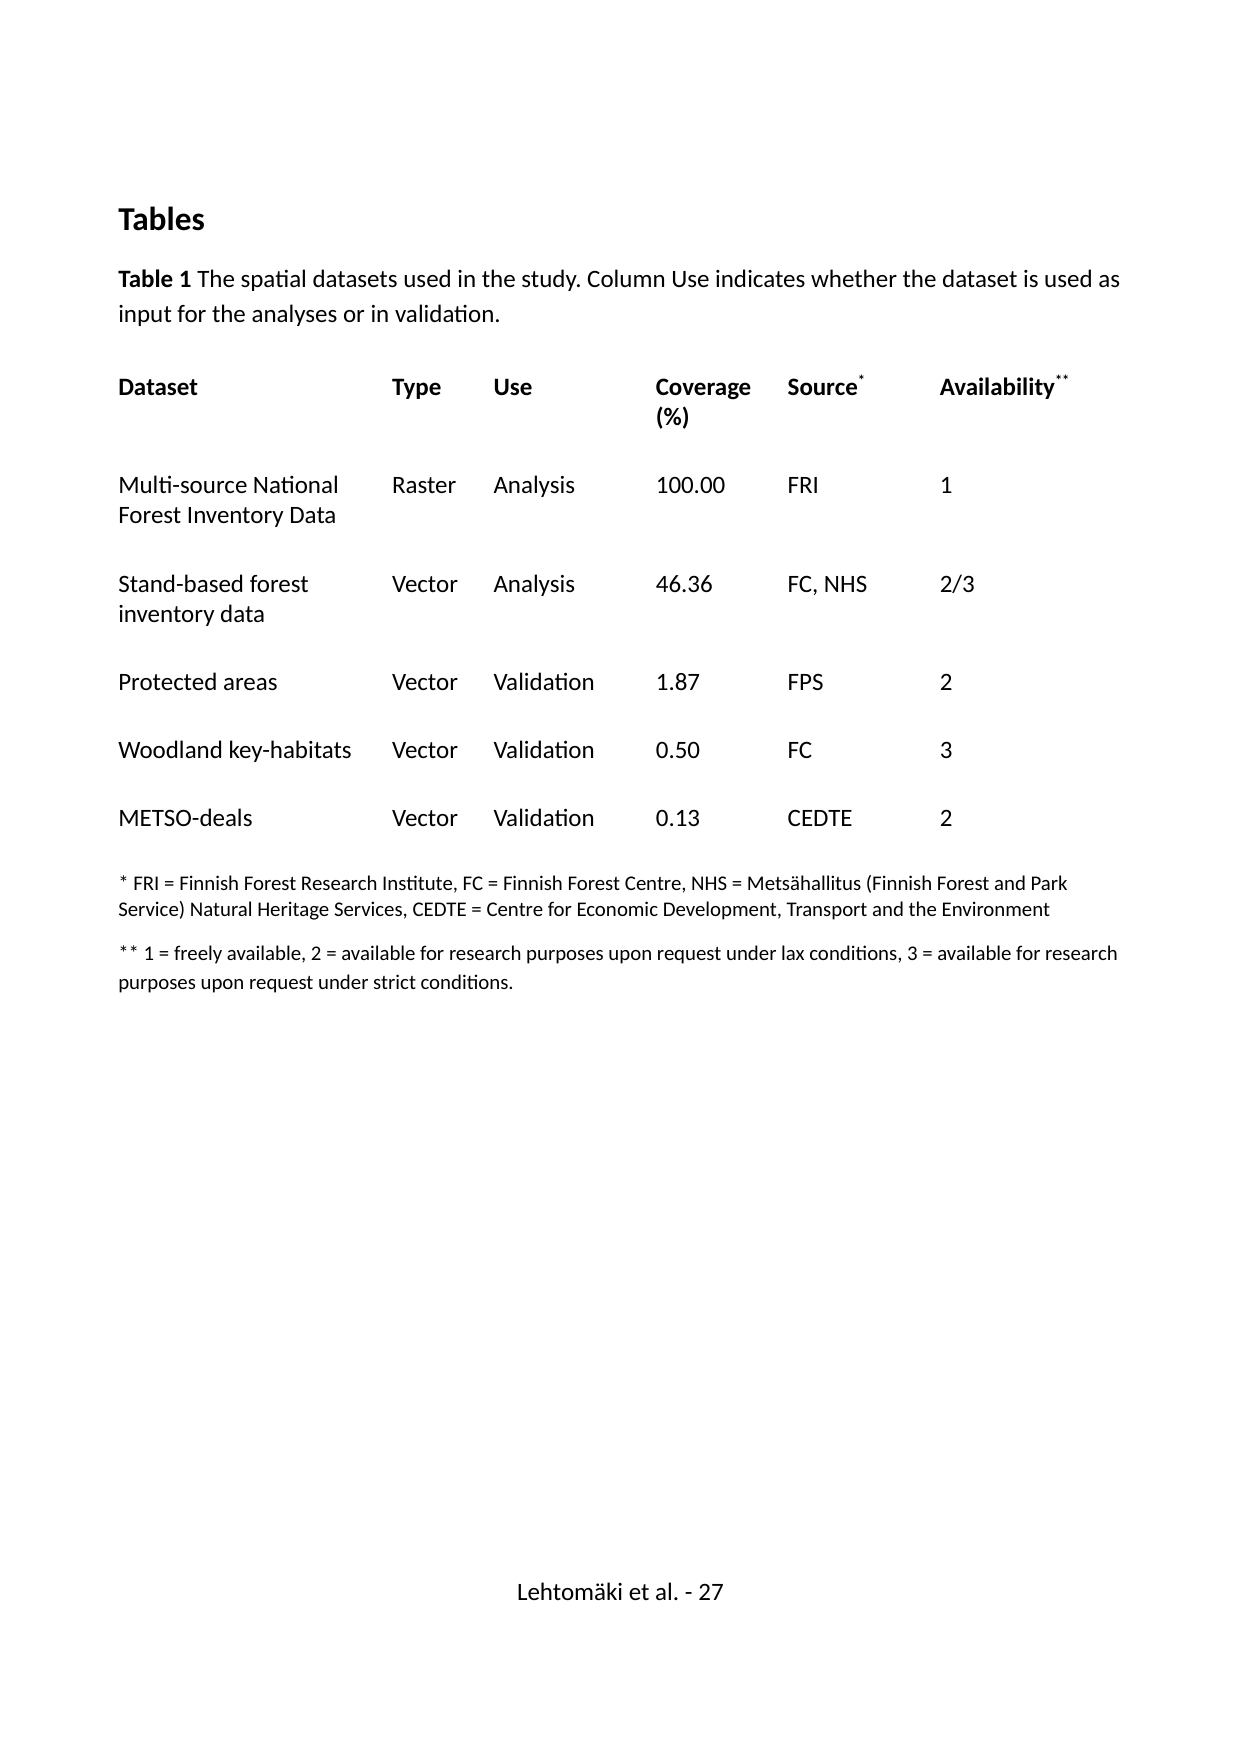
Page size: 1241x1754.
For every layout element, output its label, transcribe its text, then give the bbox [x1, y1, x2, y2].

text * FRI = Finnish Forest Research Institute, FC = Finnish Forest Centre, NHS = Metsähallitus (Finnish Forest and Park Service) Natural Heritage Services, CEDTE = Centre for Economic Development, Transport and the Environment [118, 870, 1122, 921]
table_cell Analysis [493, 549, 656, 647]
table_header Coverage (%) [656, 352, 787, 450]
table_cell METSO-deals [118, 784, 392, 852]
table_cell 2 [940, 648, 1122, 716]
table_cell 1.87 [656, 648, 787, 716]
table_cell Stand-based forest inventory data [118, 549, 392, 647]
table_cell 100.00 [656, 450, 787, 549]
table_cell Validation [493, 784, 656, 852]
table_header Type [392, 352, 493, 450]
table_header Availability** [940, 352, 1122, 450]
table_cell Multi-source National Forest Inventory Data [118, 450, 392, 549]
table_cell FC, NHS [788, 549, 939, 647]
table_header Use [493, 352, 656, 450]
subtitle Tables [118, 198, 1122, 238]
table_cell FRI [788, 450, 939, 549]
table_cell Vector [392, 549, 493, 647]
table_cell 3 [940, 716, 1122, 783]
table_cell Vector [392, 716, 493, 783]
table_cell 2/3 [940, 549, 1122, 647]
table_cell Vector [392, 648, 493, 716]
table_cell 0.50 [656, 716, 787, 783]
table_cell Woodland key-habitats [118, 716, 392, 783]
table_cell 2 [940, 784, 1122, 852]
table_cell Vector [392, 784, 493, 852]
table_cell FPS [788, 648, 939, 716]
text Table 1 The spatial datasets used in the study. Column Use indicates whether the dataset is used as input for the analyses or in validation. [118, 263, 1122, 329]
table_header Source* [788, 352, 939, 450]
text ** 1 = freely available, 2 = available for research purposes upon request under lax conditions, 3 = available for research purposes upon request under strict conditions. [118, 940, 1122, 994]
table_cell 46.36 [656, 549, 787, 647]
table_cell 0.13 [656, 784, 787, 852]
table_cell CEDTE [788, 784, 939, 852]
table_cell Protected areas [118, 648, 392, 716]
table_cell Validation [493, 648, 656, 716]
table_cell Analysis [493, 450, 656, 549]
table_cell FC [788, 716, 939, 783]
table_cell Validation [493, 716, 656, 783]
table_cell 1 [940, 450, 1122, 549]
table_header Dataset [118, 352, 392, 450]
table_cell Raster [392, 450, 493, 549]
